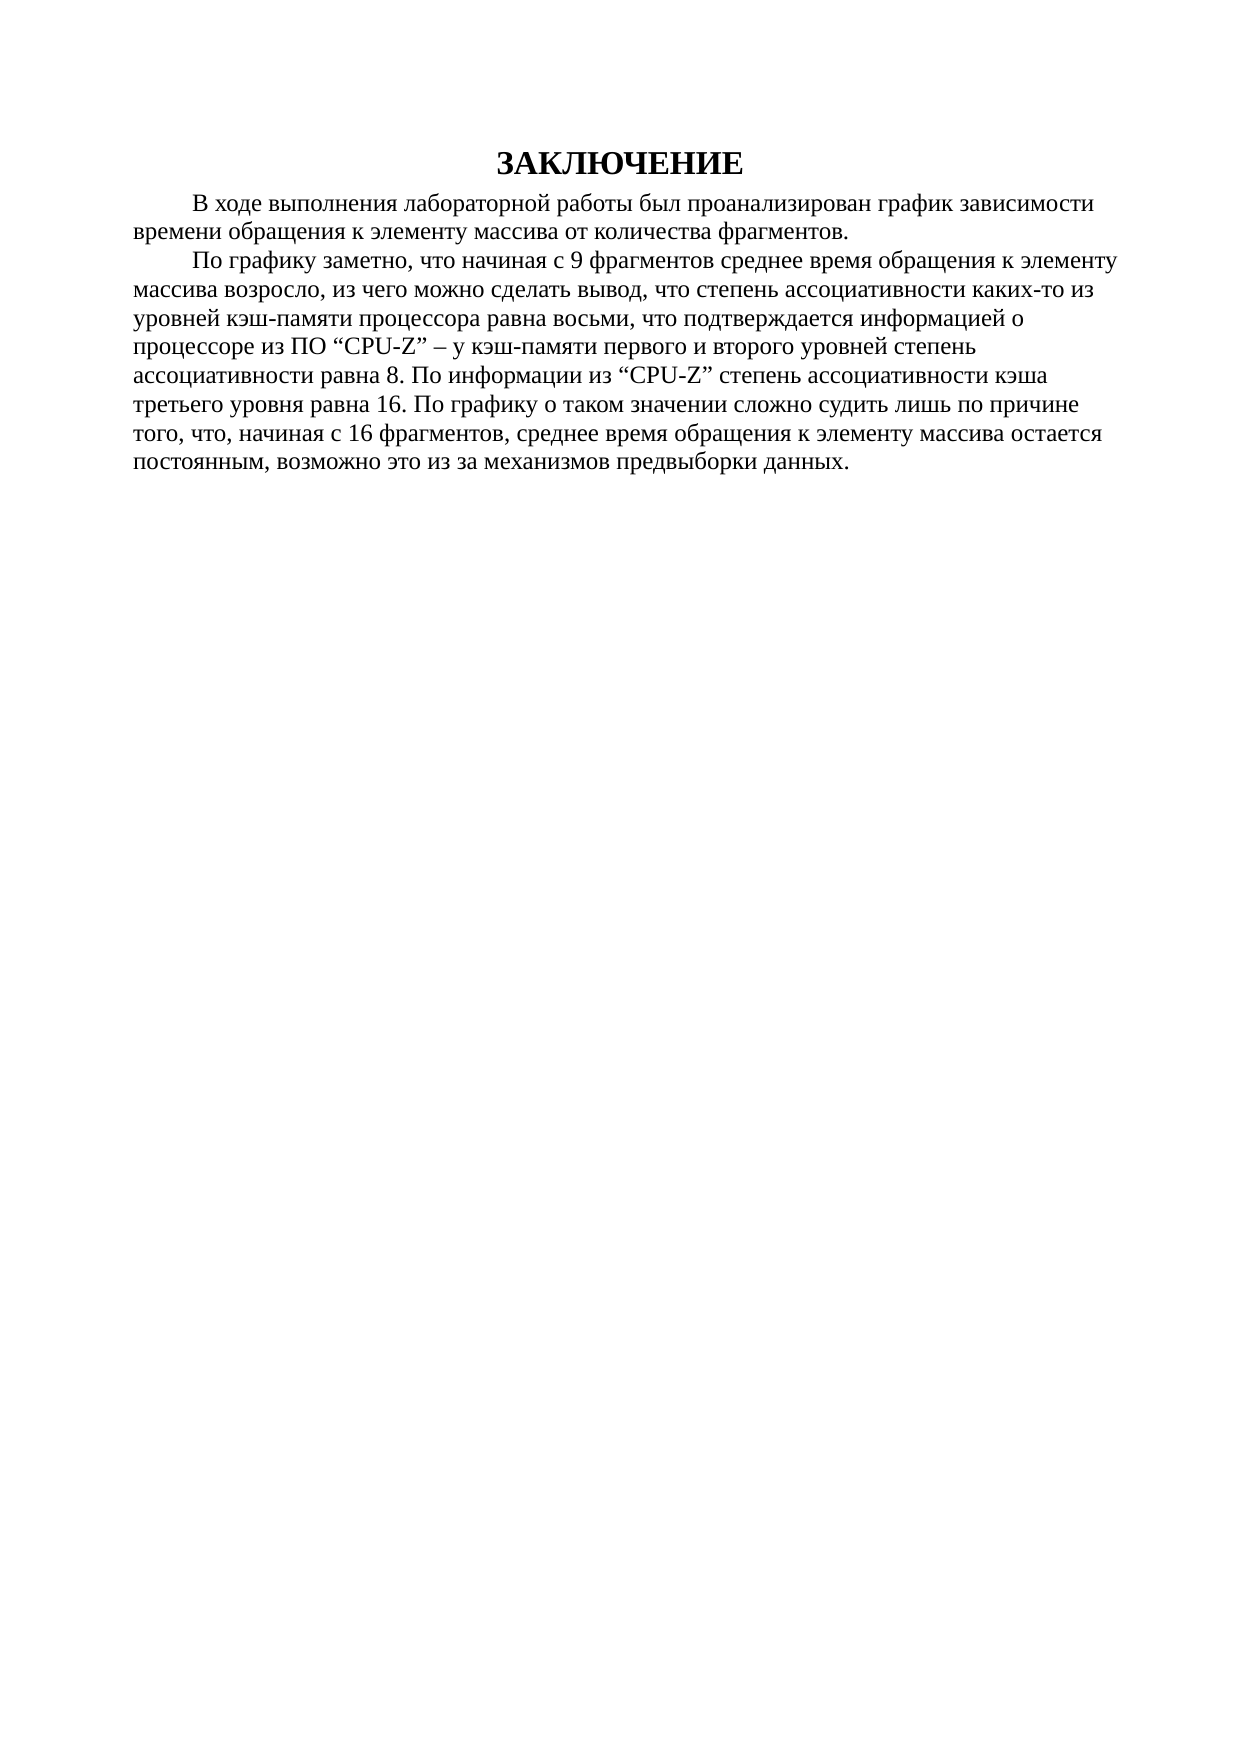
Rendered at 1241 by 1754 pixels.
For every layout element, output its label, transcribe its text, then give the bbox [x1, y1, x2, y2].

text По графику заметно, что начиная с 9 фрагментов среднее время обращения к элементу массива возросло, из чего можно сделать вывод, что степень ассоциативности каких-то из уровней кэш-памяти процессора равна восьми, что подтверждается информацией о процессоре из ПО “CPU-Z” – у кэш-памяти первого и второго уровней степень ассоциативности равна 8. По информации из “CPU-Z” степень ассоциативности кэша третьего уровня равна 16. По графику о таком значении сложно судить лишь по причине того, что, начиная с 16 фрагментов, среднее время обращения к элементу массива остается постоянным, возможно это из за механизмов предвыборки данных. [133, 245, 1122, 475]
text В ходе выполнения лабораторной работы был проанализирован график зависимости времени обращения к элементу массива от количества фрагментов. [133, 188, 1122, 245]
subtitle ЗАКЛЮЧЕНИЕ [118, 143, 1122, 181]
